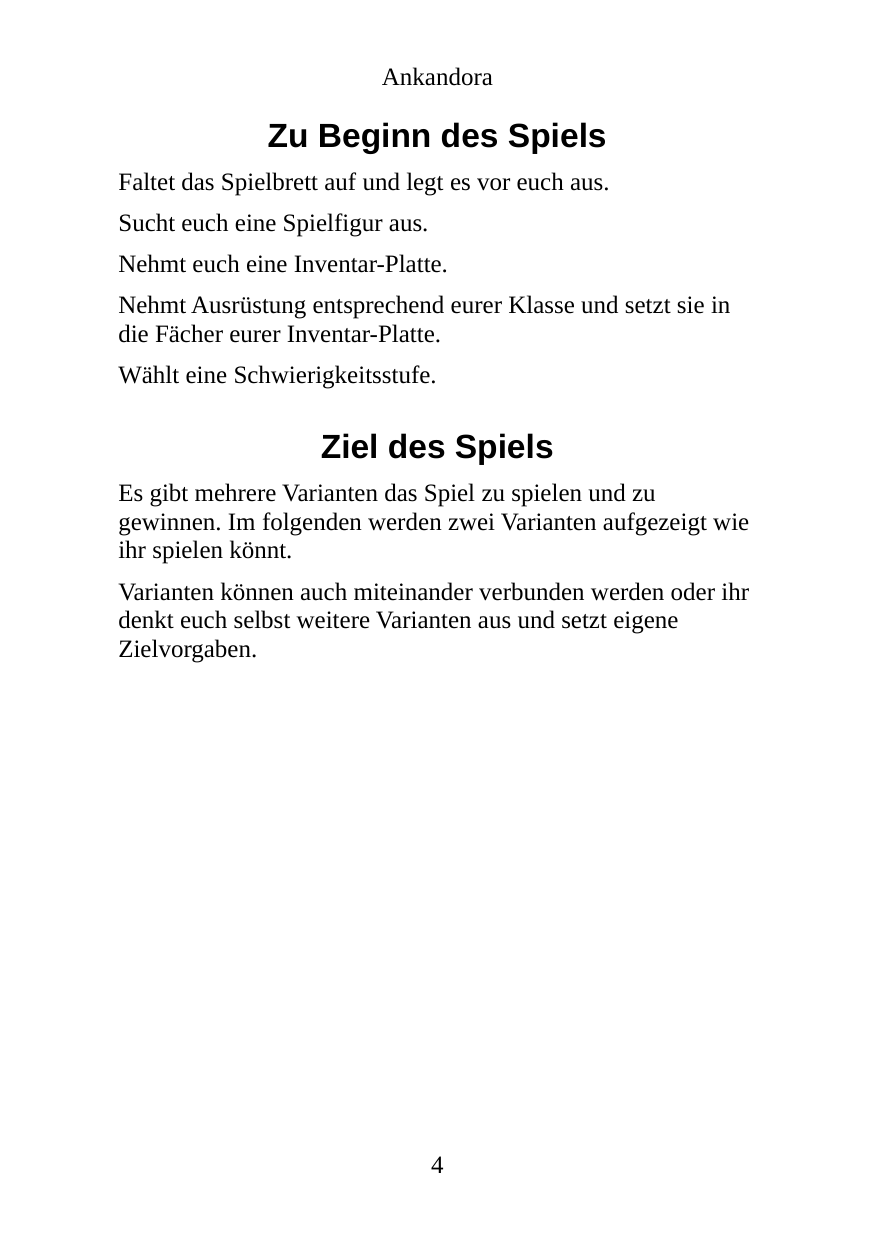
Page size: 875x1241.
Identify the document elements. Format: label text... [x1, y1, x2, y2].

text Varianten können auch miteinander verbunden werden oder ihr denkt euch selbst weitere Varianten aus und setzt eigene Zielvorgaben. [118, 577, 756, 663]
text Wählt eine Schwierigkeitsstufe. [118, 361, 756, 389]
text Nehmt Ausrüstung entsprechend eurer Klasse und setzt sie in die Fächer eurer Inventar-Platte. [118, 291, 756, 348]
text Faltet das Spielbrett auf und legt es vor euch aus. [118, 167, 756, 196]
text Sucht euch eine Spielfigur aus. [118, 208, 756, 237]
text Es gibt mehrere Varianten das Spiel zu spielen und zu gewinnen. Im folgenden werden zwei Varianten aufgezeigt wie ihr spielen könnt. [118, 478, 756, 564]
subtitle Zu Beginn des Spiels [118, 116, 756, 154]
text Nehmt euch eine Inventar-Platte. [118, 249, 756, 278]
subtitle Ziel des Spiels [118, 427, 756, 465]
